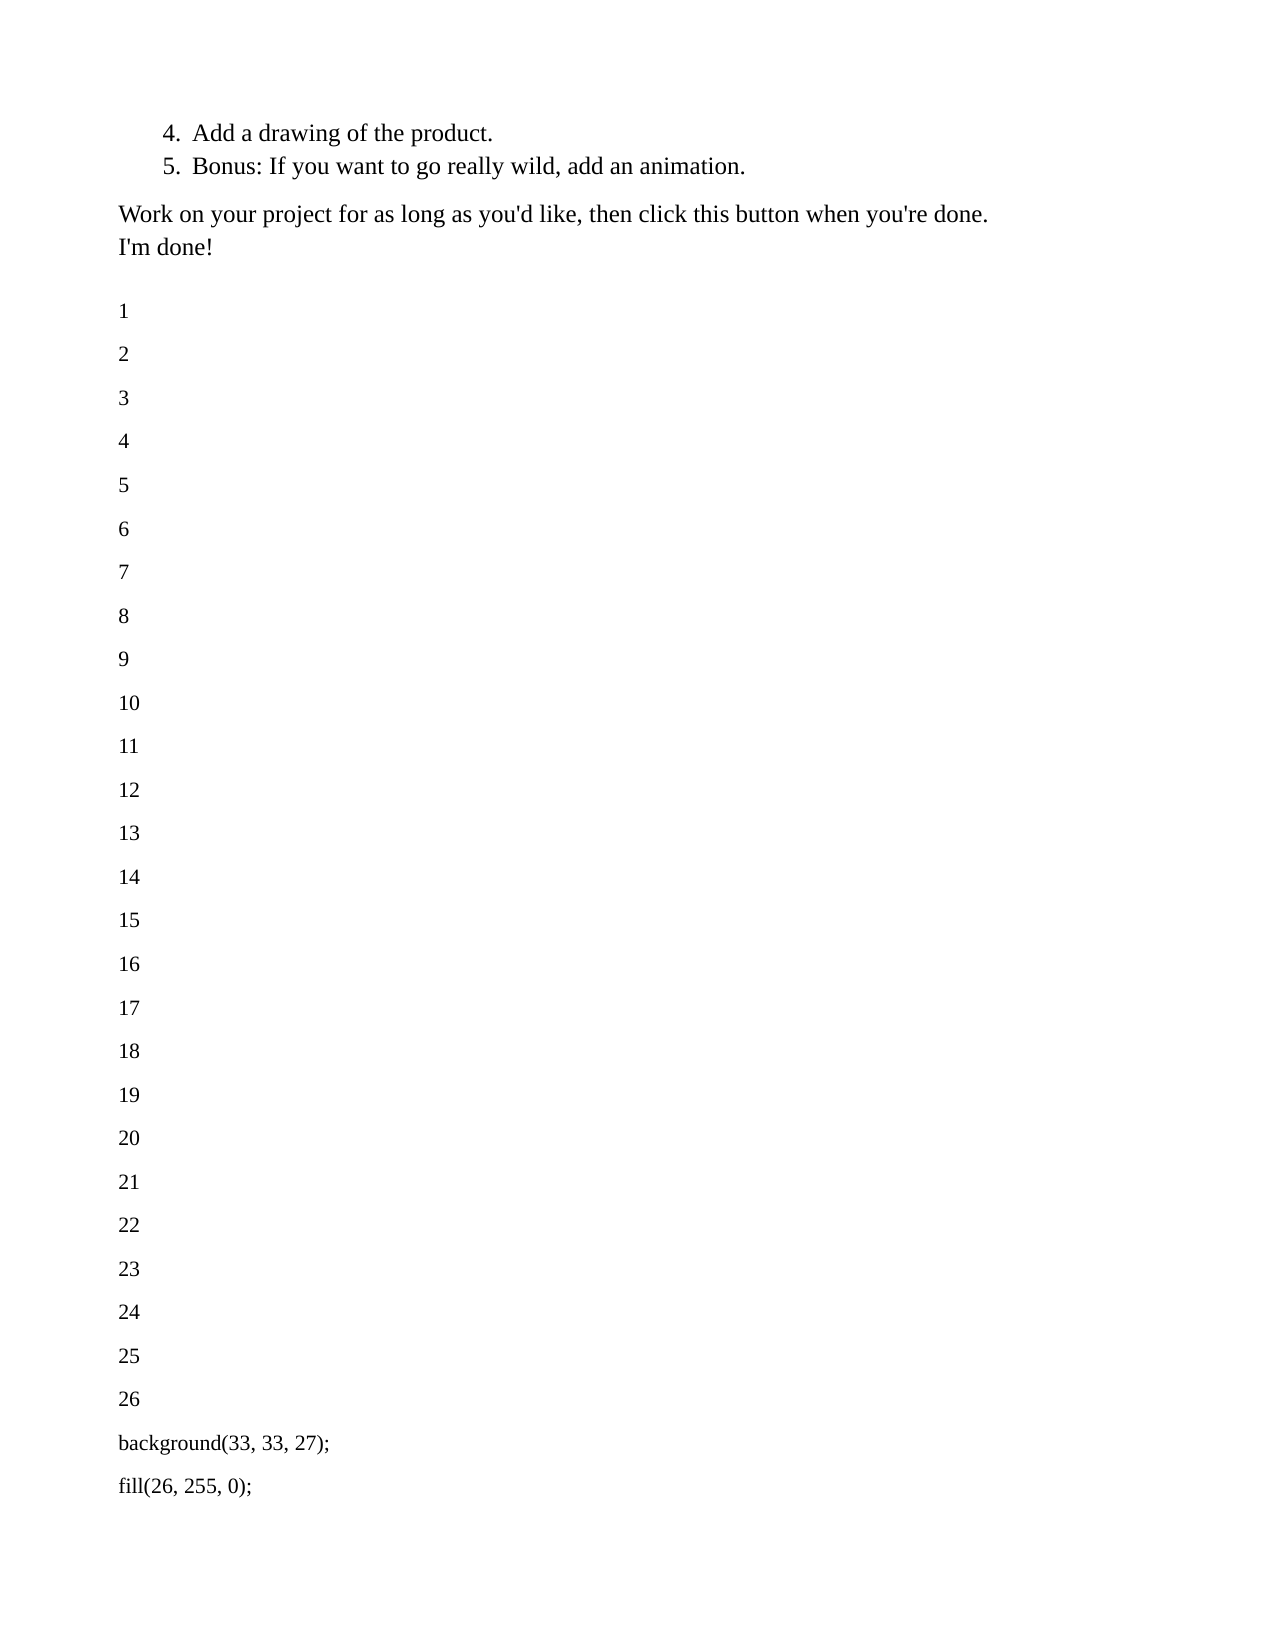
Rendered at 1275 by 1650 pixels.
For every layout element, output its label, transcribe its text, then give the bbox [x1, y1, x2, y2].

text 16 [118, 951, 1157, 976]
text 10 [118, 690, 1157, 715]
text 8 [118, 603, 1157, 628]
text 22 [118, 1212, 1157, 1237]
text 2 [118, 341, 1157, 367]
text 14 [118, 864, 1157, 889]
text 5 [118, 472, 1157, 497]
text 26 [118, 1386, 1157, 1412]
text 17 [118, 994, 1157, 1020]
text 15 [118, 907, 1157, 933]
text 18 [118, 1038, 1157, 1063]
text 11 [118, 733, 1157, 758]
text 4 [118, 428, 1157, 454]
text 3 [118, 385, 1157, 410]
text 19 [118, 1082, 1157, 1107]
text 13 [118, 820, 1157, 846]
text 21 [118, 1169, 1157, 1194]
text background(33, 33, 27); [118, 1430, 1157, 1455]
text 9 [118, 646, 1157, 671]
list Add a drawing of the product. [162, 118, 1157, 147]
text Work on your project for as long as you'd like, then click this button when you're done. [118, 199, 1157, 227]
text 24 [118, 1299, 1157, 1324]
list Bonus: If you want to go really wild, add an animation. [162, 151, 1157, 180]
text 20 [118, 1125, 1157, 1150]
text 25 [118, 1343, 1157, 1368]
text fill(26, 255, 0); [118, 1473, 1157, 1499]
text 6 [118, 516, 1157, 541]
text 1 [118, 298, 1157, 323]
text 23 [118, 1256, 1157, 1281]
text 12 [118, 777, 1157, 802]
text 7 [118, 559, 1157, 584]
text I'm done! [118, 232, 1157, 261]
